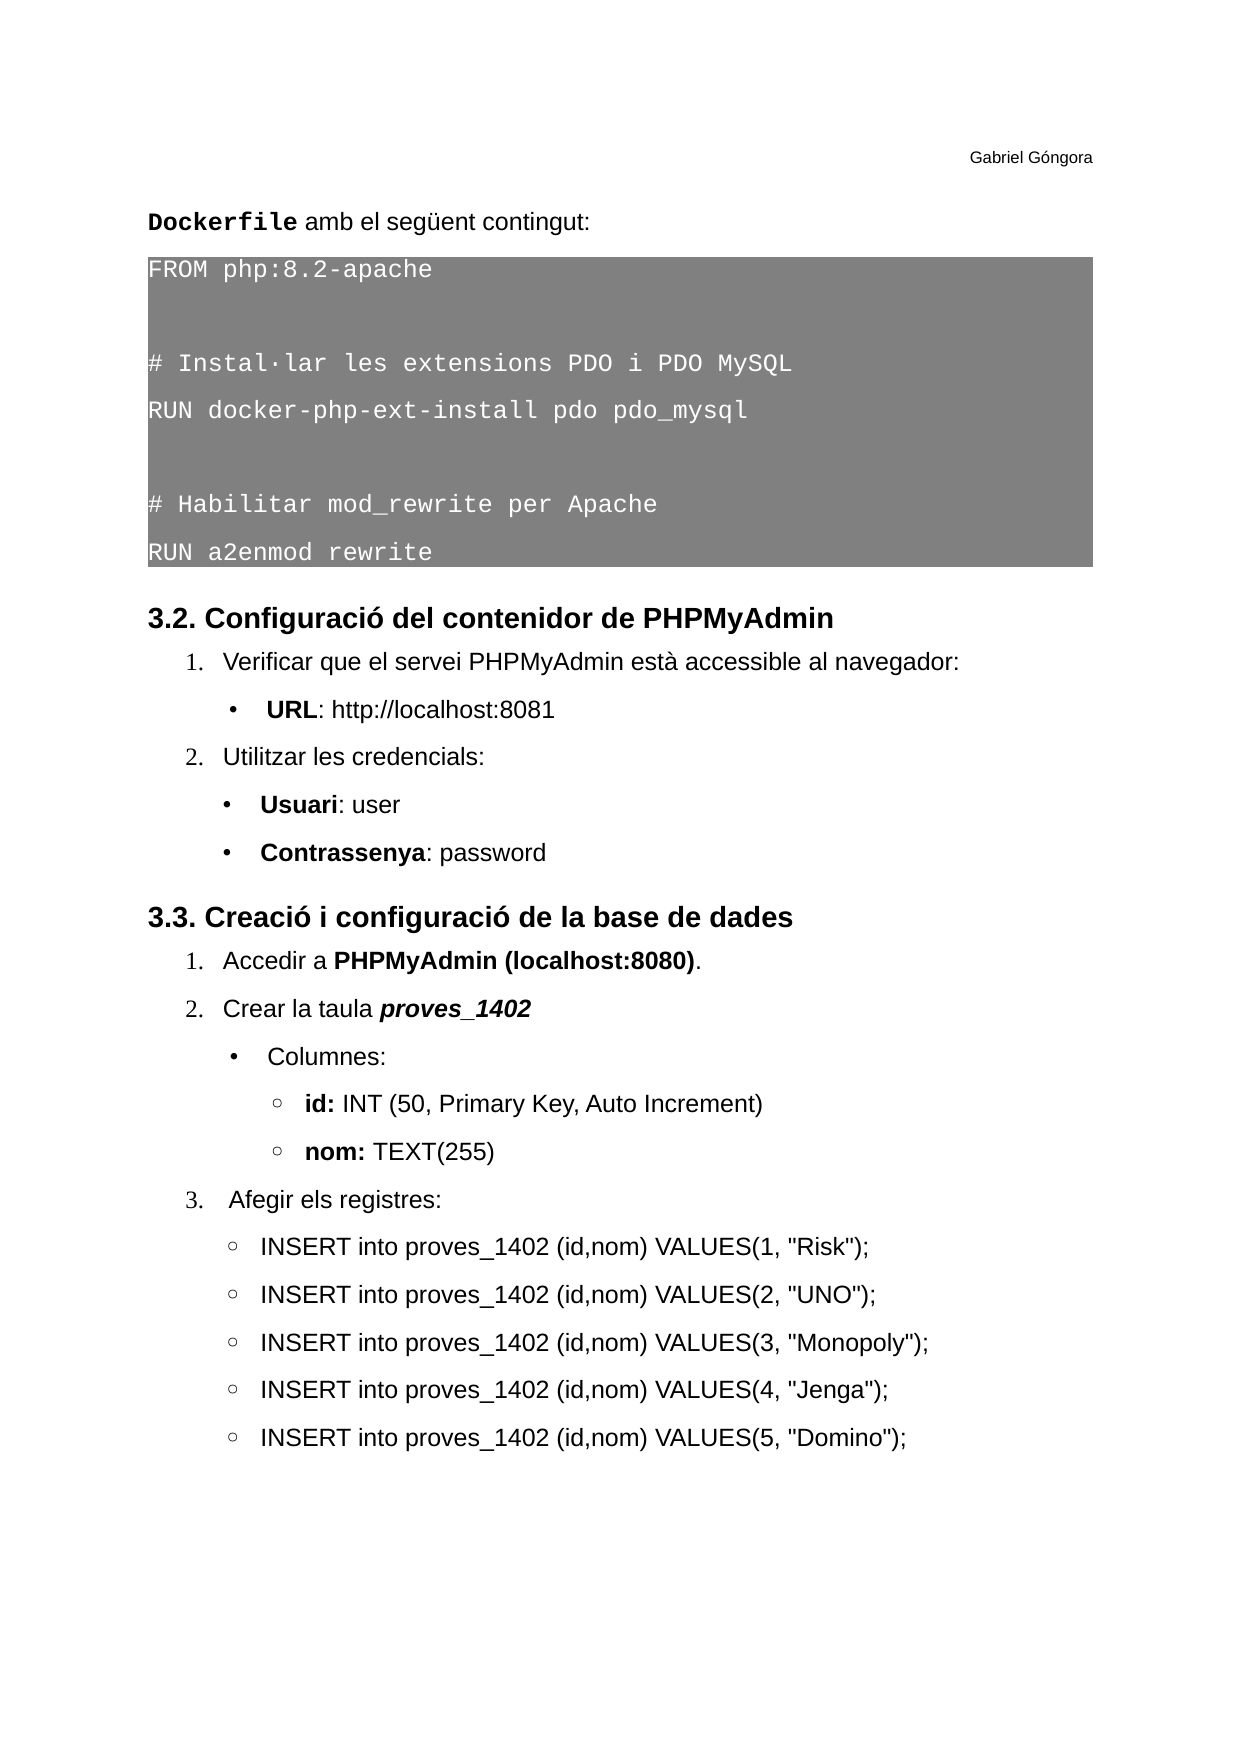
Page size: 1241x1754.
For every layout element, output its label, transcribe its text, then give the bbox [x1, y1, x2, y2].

list Verificar que el servei PHPMyAdmin està accessible al navegador: [185, 647, 1093, 676]
text RUN docker-php-ext-install pdo pdo_mysql [148, 398, 1093, 426]
list INSERT into proves_1402 (id,nom) VALUES(2, "UNO"); [223, 1280, 1093, 1309]
list INSERT into proves_1402 (id,nom) VALUES(3, "Monopoly"); [223, 1328, 1093, 1357]
text RUN a2enmod rewrite [148, 539, 1093, 567]
list id: INT (50, Primary Key, Auto Increment) [267, 1089, 1093, 1118]
text FROM php:8.2-apache [148, 257, 1093, 285]
list nom: TEXT(255) [267, 1137, 1093, 1166]
list Utilitzar les credencials: [185, 742, 1093, 771]
list Usuari: user [223, 790, 1093, 819]
list URL: http://localhost:8081 [229, 694, 1093, 723]
subtitle 3.3. Creació i configuració de la base de dades [148, 900, 1093, 933]
text Dockerfile amb el següent contingut: [148, 207, 1093, 237]
list Columnes: [229, 1041, 1093, 1070]
text # Instal·lar les extensions PDO i PDO MySQL [148, 351, 1093, 379]
text # Habilitar mod_rewrite per Apache [148, 492, 1093, 520]
list INSERT into proves_1402 (id,nom) VALUES(4, "Jenga"); [223, 1375, 1093, 1404]
subtitle 3.2. Configuració del contenidor de PHPMyAdmin [148, 601, 1093, 634]
list Afegir els registres: [185, 1184, 1093, 1213]
list Accedir a PHPMyAdmin (localhost:8080). [185, 946, 1093, 975]
list Crear la taula proves_1402 [185, 994, 1093, 1023]
list INSERT into proves_1402 (id,nom) VALUES(1, "Risk"); [223, 1232, 1093, 1261]
list Contrassenya: password [223, 838, 1093, 867]
list INSERT into proves_1402 (id,nom) VALUES(5, "Domino"); [223, 1423, 1093, 1452]
